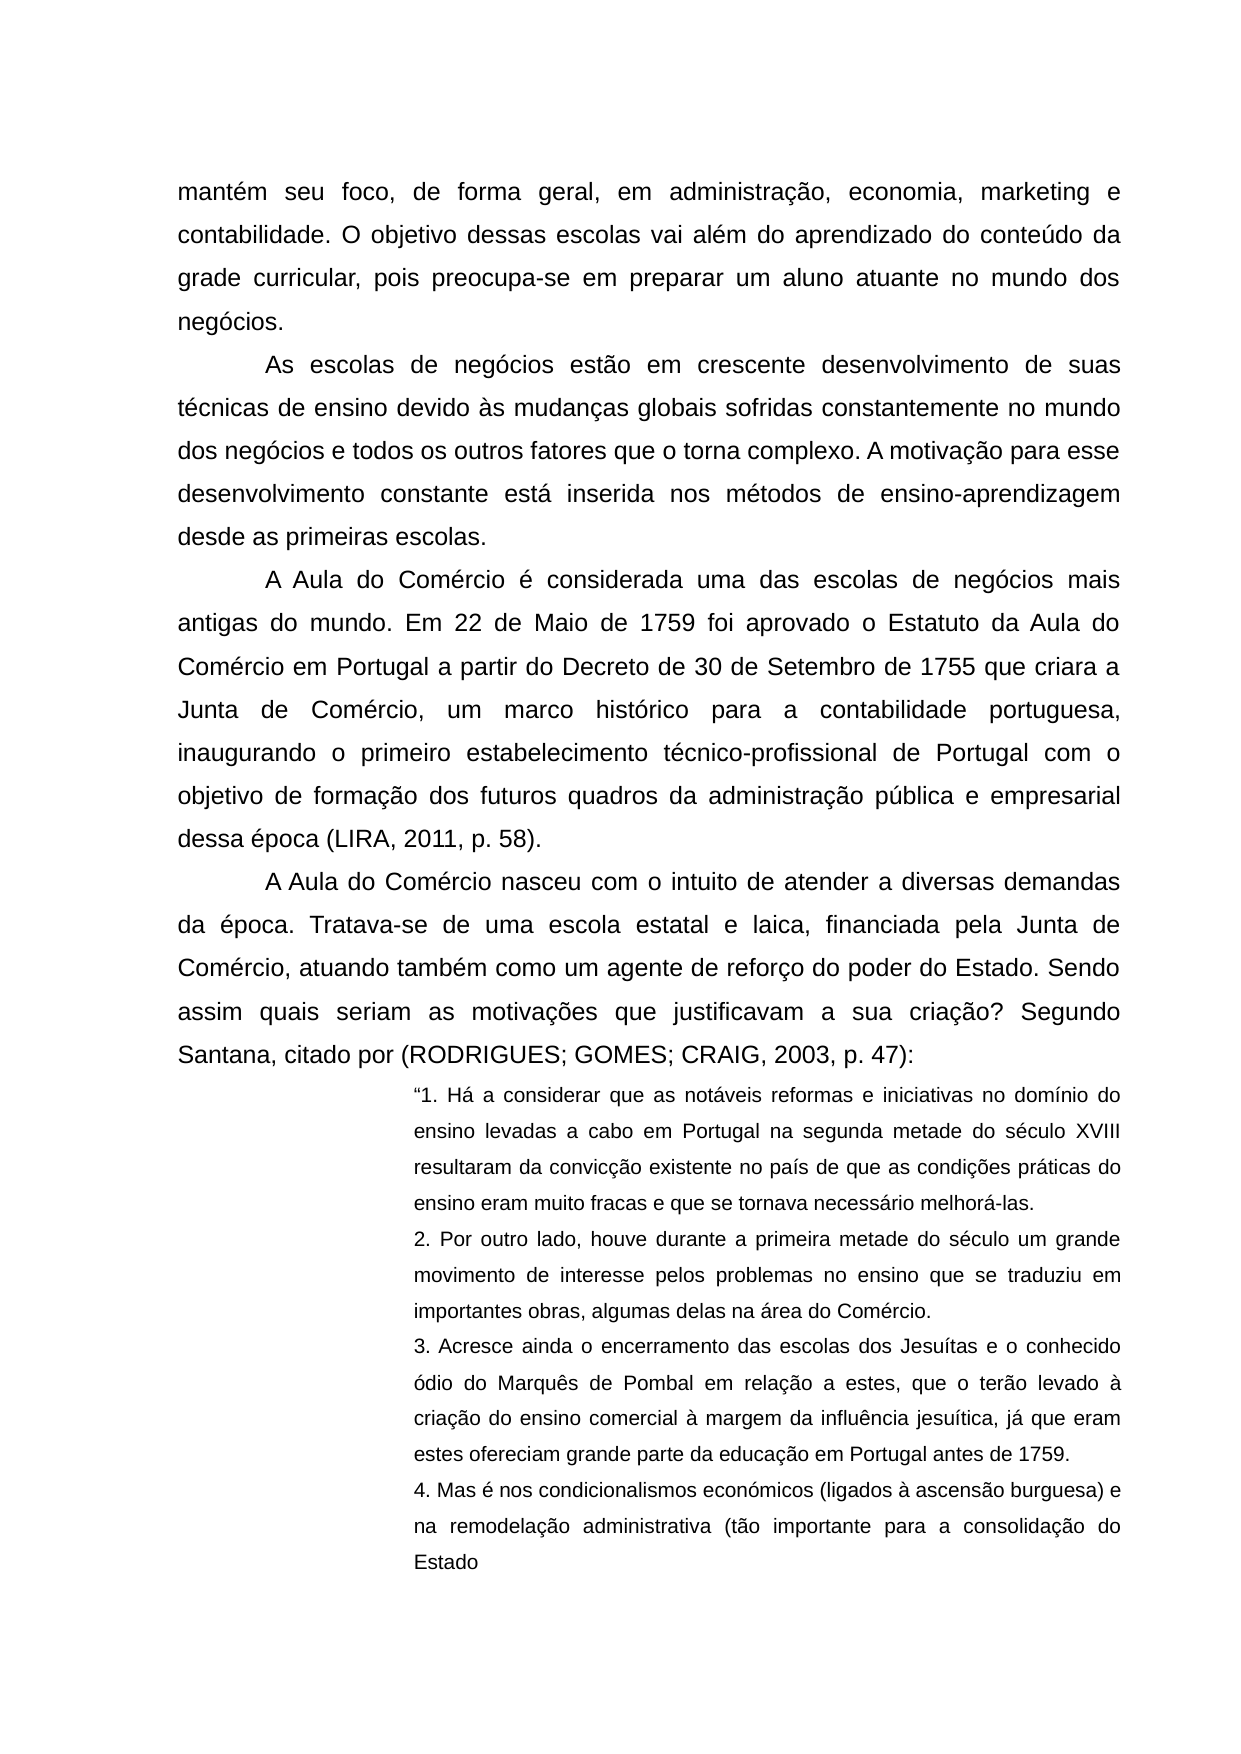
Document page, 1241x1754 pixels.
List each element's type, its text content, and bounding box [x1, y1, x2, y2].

text 3. Acresce ainda o encerramento das escolas dos Jesuítas e o conhecido ódio do Marquês de Pombal em relação a estes, que o terão levado à criação do ensino comercial à margem da influência jesuítica, já que eram estes ofereciam grande parte da educação em Portugal antes de 1759. [413, 1334, 1122, 1466]
text A Aula do Comércio é considerada uma das escolas de negócios mais antigas do mundo. Em 22 de Maio de 1759 foi aprovado o Estatuto da Aula do Comércio em Portugal a partir do Decreto de 30 de Setembro de 1755 que criara a Junta de Comércio, um marco histórico para a contabilidade portuguesa, inaugurando o primeiro estabelecimento técnico-profissional de Portugal com o objetivo de formação dos futuros quadros da administração pública e empresarial dessa época (LIRA, 2011, p. 58). [177, 565, 1122, 853]
text A Aula do Comércio nasceu com o intuito de atender a diversas demandas da época. Tratava-se de uma escola estatal e laica, financiada pela Junta de Comércio, atuando também como um agente de reforço do poder do Estado. Sendo assim quais seriam as motivações que justificavam a sua criação? Segundo Santana, citado por (RODRIGUES; GOMES; CRAIG, 2003, p. 47): [177, 867, 1122, 1068]
text mantém seu foco, de forma geral, em administração, economia, marketing e contabilidade. O objetivo dessas escolas vai além do aprendizado do conteúdo da grade curricular, pois preocupa-se em preparar um aluno atuante no mundo dos negócios. [177, 177, 1122, 335]
text As escolas de negócios estão em crescente desenvolvimento de suas técnicas de ensino devido às mudanças globais sofridas constantemente no mundo dos negócios e todos os outros fatores que o torna complexo. A motivação para esse desenvolvimento constante está inserida nos métodos de ensino-aprendizagem desde as primeiras escolas. [177, 350, 1122, 551]
text 2. Por outro lado, houve durante a primeira metade do século um grande movimento de interesse pelos problemas no ensino que se traduziu em importantes obras, algumas delas na área do Comércio. [413, 1227, 1122, 1322]
text “1. Há a considerar que as notáveis reformas e iniciativas no domínio do ensino levadas a cabo em Portugal na segunda metade do século XVIII resultaram da convicção existente no país de que as condições práticas do ensino eram muito fracas e que se tornava necessário melhorá-las. [413, 1083, 1122, 1214]
text 4. Mas é nos condicionalismos económicos (ligados à ascensão burguesa) e na remodelação administrativa (tão importante para a consolidação do Estado [413, 1478, 1122, 1574]
